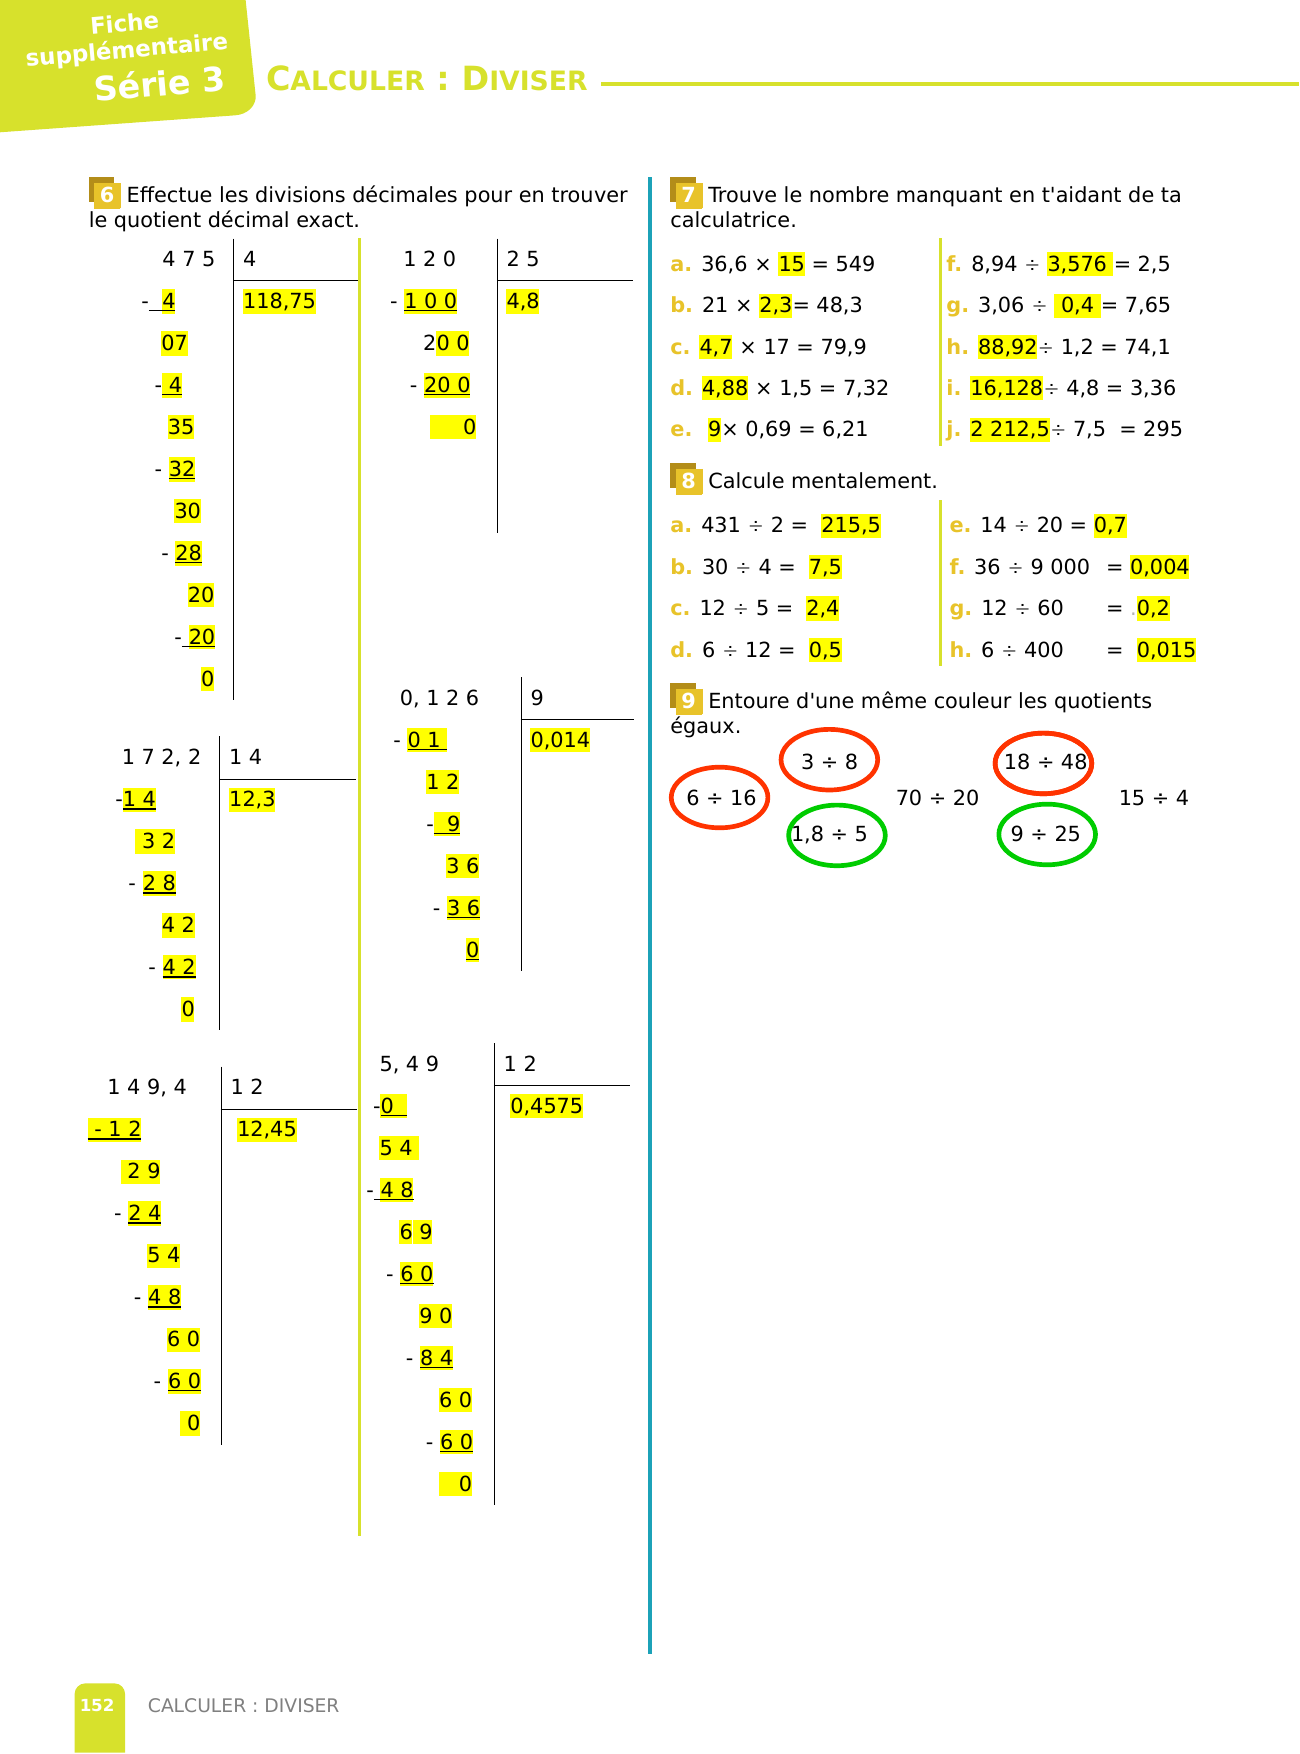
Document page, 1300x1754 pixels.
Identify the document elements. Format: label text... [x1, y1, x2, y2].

table_header 3 ÷ 8 [784, 744, 875, 780]
table_cell [222, 1235, 357, 1277]
table_cell - 2 4 [85, 1193, 211, 1234]
list 14  20 = 0,7 [949, 500, 1211, 541]
list 21 × 2,3= 48,3 [670, 280, 934, 321]
table_cell [1013, 807, 1081, 817]
table_header 2 5 [498, 239, 633, 280]
table_cell - 1 0 0 [361, 280, 487, 322]
list 2 212,5 7,5 = 295 [946, 404, 1211, 445]
table_cell [220, 863, 356, 904]
table_cell [502, 761, 521, 803]
list 3,06  0,4 = 7,65 [946, 280, 1211, 321]
table_cell [495, 1337, 630, 1379]
table_cell [488, 280, 497, 322]
table_cell - 3 6 [390, 887, 502, 929]
table_cell [502, 719, 521, 761]
table_cell [224, 490, 233, 532]
table_cell [222, 1319, 357, 1361]
table_cell - 20 [72, 616, 224, 658]
table_cell [488, 365, 497, 406]
table_cell 3 6 [390, 845, 502, 887]
table_cell [1008, 780, 1079, 791]
table_cell [485, 1421, 494, 1463]
table_cell [211, 1319, 221, 1361]
table_cell [210, 863, 219, 904]
table_cell - 9 [390, 803, 502, 845]
table_cell [670, 817, 778, 853]
table_header 0, 1 2 6 [390, 677, 502, 719]
table_cell [210, 989, 219, 1030]
table_header 5, 4 9 [363, 1043, 484, 1085]
table_cell 35 [72, 406, 224, 448]
table_header [224, 239, 233, 280]
table_cell [361, 449, 487, 490]
table_cell [234, 406, 358, 448]
table_cell [234, 449, 358, 490]
table_cell [224, 658, 233, 700]
table_cell [234, 533, 358, 574]
table_cell [210, 946, 219, 988]
table_header [886, 744, 994, 780]
table_cell [495, 1295, 630, 1337]
table_cell [210, 905, 219, 946]
table_cell [222, 1151, 357, 1193]
table_cell - 4 8 [85, 1277, 211, 1318]
table_cell [224, 365, 233, 406]
table_cell [994, 817, 1004, 853]
table_cell [224, 449, 233, 490]
table_cell [522, 929, 633, 971]
table_header [1086, 744, 1102, 780]
table_header [211, 1067, 221, 1108]
table_cell [234, 323, 358, 364]
table_cell 0,4575 [495, 1086, 630, 1127]
table_cell [211, 1361, 221, 1402]
table_cell 0 [72, 658, 224, 700]
table_cell 4,8 [498, 281, 633, 322]
table_cell [224, 574, 233, 616]
subtitle Entoure d'une même couleur les quotients égaux. [670, 683, 1211, 738]
table_cell 0 [361, 406, 487, 448]
table_cell [220, 905, 356, 946]
table_cell - 28 [72, 533, 224, 574]
table_header 18 ÷ 48 [998, 744, 1089, 780]
table_cell 6 ÷ 16 [674, 780, 765, 817]
table_cell [211, 1151, 221, 1193]
table_cell [220, 946, 356, 988]
table_cell [222, 1403, 357, 1444]
table_cell 6 0 [85, 1319, 211, 1361]
table_cell [994, 780, 1102, 817]
table_header 1 2 [222, 1067, 357, 1108]
table_cell [485, 1295, 494, 1337]
table_cell -1 4 [86, 779, 210, 821]
list 30  4 = 7,5 [670, 541, 932, 583]
table_cell [485, 1169, 494, 1211]
table_cell [498, 449, 633, 490]
table_cell [210, 779, 219, 821]
table_cell [762, 780, 778, 817]
table_cell [495, 1463, 630, 1505]
table_cell 1 2 [390, 761, 502, 803]
table_header [871, 744, 886, 780]
list 6  400 = 0,015 [949, 624, 1211, 665]
table_cell [689, 817, 750, 825]
table_cell [234, 490, 358, 532]
table_header 4 [234, 239, 358, 280]
list 36,6 × 15 = 549 [670, 238, 934, 280]
table_cell - 4 8 [363, 1169, 484, 1211]
table_cell 12,45 [222, 1110, 357, 1151]
table_cell 5 4 [85, 1235, 211, 1277]
table_cell - 6 0 [85, 1361, 211, 1402]
table_cell [488, 490, 497, 532]
table_cell [502, 845, 521, 887]
table_cell [211, 1193, 221, 1234]
table_header 1 4 9, 4 [85, 1067, 211, 1108]
table_header 1 2 [495, 1043, 630, 1085]
list 9× 0,69 = 6,21 [670, 404, 934, 445]
table_cell [234, 616, 358, 658]
table_cell 0 [363, 1463, 484, 1505]
table_cell 30 [72, 490, 224, 532]
table_cell 20 [72, 574, 224, 616]
table_header [488, 239, 497, 280]
table_cell - 4 [72, 280, 224, 322]
table_cell [224, 406, 233, 448]
table_cell 15 ÷ 4 [1103, 780, 1211, 817]
list 8,94  3,576 = 2,5 [946, 238, 1211, 280]
table_cell [886, 817, 994, 853]
table_cell 07 [72, 323, 224, 364]
table_cell [485, 1211, 494, 1253]
table_header 1 7 2, 2 [86, 736, 210, 778]
table_cell - 32 [72, 449, 224, 490]
table_cell [234, 365, 358, 406]
table_cell 20 0 [361, 323, 487, 364]
table_cell [220, 989, 356, 1030]
table_cell [485, 1085, 494, 1127]
table_cell [522, 887, 633, 929]
table_cell [234, 658, 358, 700]
table_cell [485, 1253, 494, 1295]
table_cell - 0 1 [390, 719, 502, 761]
table_cell [495, 1253, 630, 1295]
table_cell 0 [85, 1403, 211, 1444]
table_cell [522, 761, 633, 803]
table_header 1 4 [220, 736, 356, 778]
table_cell 0 [390, 929, 502, 971]
table_cell [488, 323, 497, 364]
table_cell - 1 2 [85, 1109, 211, 1151]
table_cell 3 2 [86, 821, 210, 862]
table_cell [220, 821, 356, 862]
table_cell [211, 1109, 221, 1151]
table_cell [495, 1421, 630, 1463]
table_cell - 6 0 [363, 1421, 484, 1463]
table_header [670, 744, 778, 780]
table_cell [488, 406, 497, 448]
table_cell -0 [363, 1085, 484, 1127]
table_cell [495, 1169, 630, 1211]
table_cell [224, 533, 233, 574]
table_cell [1103, 817, 1211, 853]
table_cell [495, 1211, 630, 1253]
table_cell [522, 803, 633, 845]
table_cell [211, 1235, 221, 1277]
table_cell [498, 365, 633, 406]
list 431  2 = 215,5 [670, 500, 932, 541]
table_cell [222, 1361, 357, 1402]
table_cell - 6 0 [363, 1253, 484, 1295]
table_cell - 8 4 [363, 1337, 484, 1379]
table_cell 6 9 [363, 1211, 484, 1253]
list 16,128 4,8 = 3,36 [946, 362, 1211, 404]
table_cell 9 0 [363, 1295, 484, 1337]
table_cell [222, 1193, 357, 1234]
table_cell [522, 845, 633, 887]
table_cell [488, 449, 497, 490]
table_cell - 2 8 [86, 863, 210, 904]
table_cell [222, 1277, 357, 1318]
table_cell [224, 616, 233, 658]
table_cell [502, 887, 521, 929]
table_cell 9 ÷ 25 [1002, 817, 1093, 853]
table_cell [778, 817, 794, 853]
table_cell - 4 [72, 365, 224, 406]
table_cell 0 [86, 989, 210, 1030]
table_cell [498, 406, 633, 448]
table_cell 1,8 ÷ 5 [792, 817, 882, 853]
table_cell 70 ÷ 20 [886, 780, 994, 817]
list 12  60 = .0,2 [949, 583, 1211, 624]
table_cell 5 4 [363, 1127, 484, 1169]
table_cell [778, 780, 886, 817]
table_cell [800, 780, 858, 787]
table_cell [495, 1379, 630, 1421]
table_cell [804, 808, 869, 817]
table_cell [485, 1379, 494, 1421]
table_cell [234, 574, 358, 616]
table_cell [485, 1463, 494, 1505]
table_cell [211, 1277, 221, 1318]
list 88,92 1,2 = 74,1 [946, 321, 1211, 362]
subtitle Trouve le nombre manquant en t'aidant de ta calculatrice. [670, 177, 1211, 232]
table_cell 4 2 [86, 905, 210, 946]
list 6  12 = 0,5 [670, 624, 932, 665]
table_cell [361, 490, 487, 532]
list 12  5 = 2,4 [670, 583, 932, 624]
table_cell 2 9 [85, 1151, 211, 1193]
table_cell - 20 0 [361, 365, 487, 406]
table_cell [210, 821, 219, 862]
table_cell [502, 803, 521, 845]
table_header [1103, 744, 1211, 780]
table_cell - 4 2 [86, 946, 210, 988]
table_cell 12,3 [220, 780, 356, 821]
table_cell [502, 929, 521, 971]
table_header [686, 770, 753, 780]
table_header [502, 677, 521, 719]
table_cell [498, 490, 633, 532]
table_header [485, 1043, 494, 1085]
table_cell [1090, 817, 1102, 853]
subtitle Calcule mentalement. [696, 463, 1211, 494]
list 4,88 × 1,5 = 7,32 [670, 362, 934, 404]
table_cell [211, 1403, 221, 1444]
table_header 1 2 0 [361, 239, 487, 280]
list 36  9 000 = 0,004 [949, 541, 1211, 583]
table_cell [498, 323, 633, 364]
subtitle Effectue les divisions décimales pour en trou­ver le quotient décimal exact. [88, 177, 629, 232]
table_cell 118,75 [234, 281, 358, 322]
table_cell [224, 323, 233, 364]
table_header [210, 736, 219, 778]
table_cell 6 0 [363, 1379, 484, 1421]
table_cell [485, 1337, 494, 1379]
table_header [778, 763, 788, 780]
table_cell [485, 1127, 494, 1169]
table_header 4 7 5 [72, 239, 224, 280]
table_cell [224, 280, 233, 322]
table_cell 0,014 [522, 720, 633, 761]
table_cell [495, 1127, 630, 1169]
list 4,7 × 17 = 79,9 [670, 321, 934, 362]
table_header 9 [522, 677, 633, 719]
